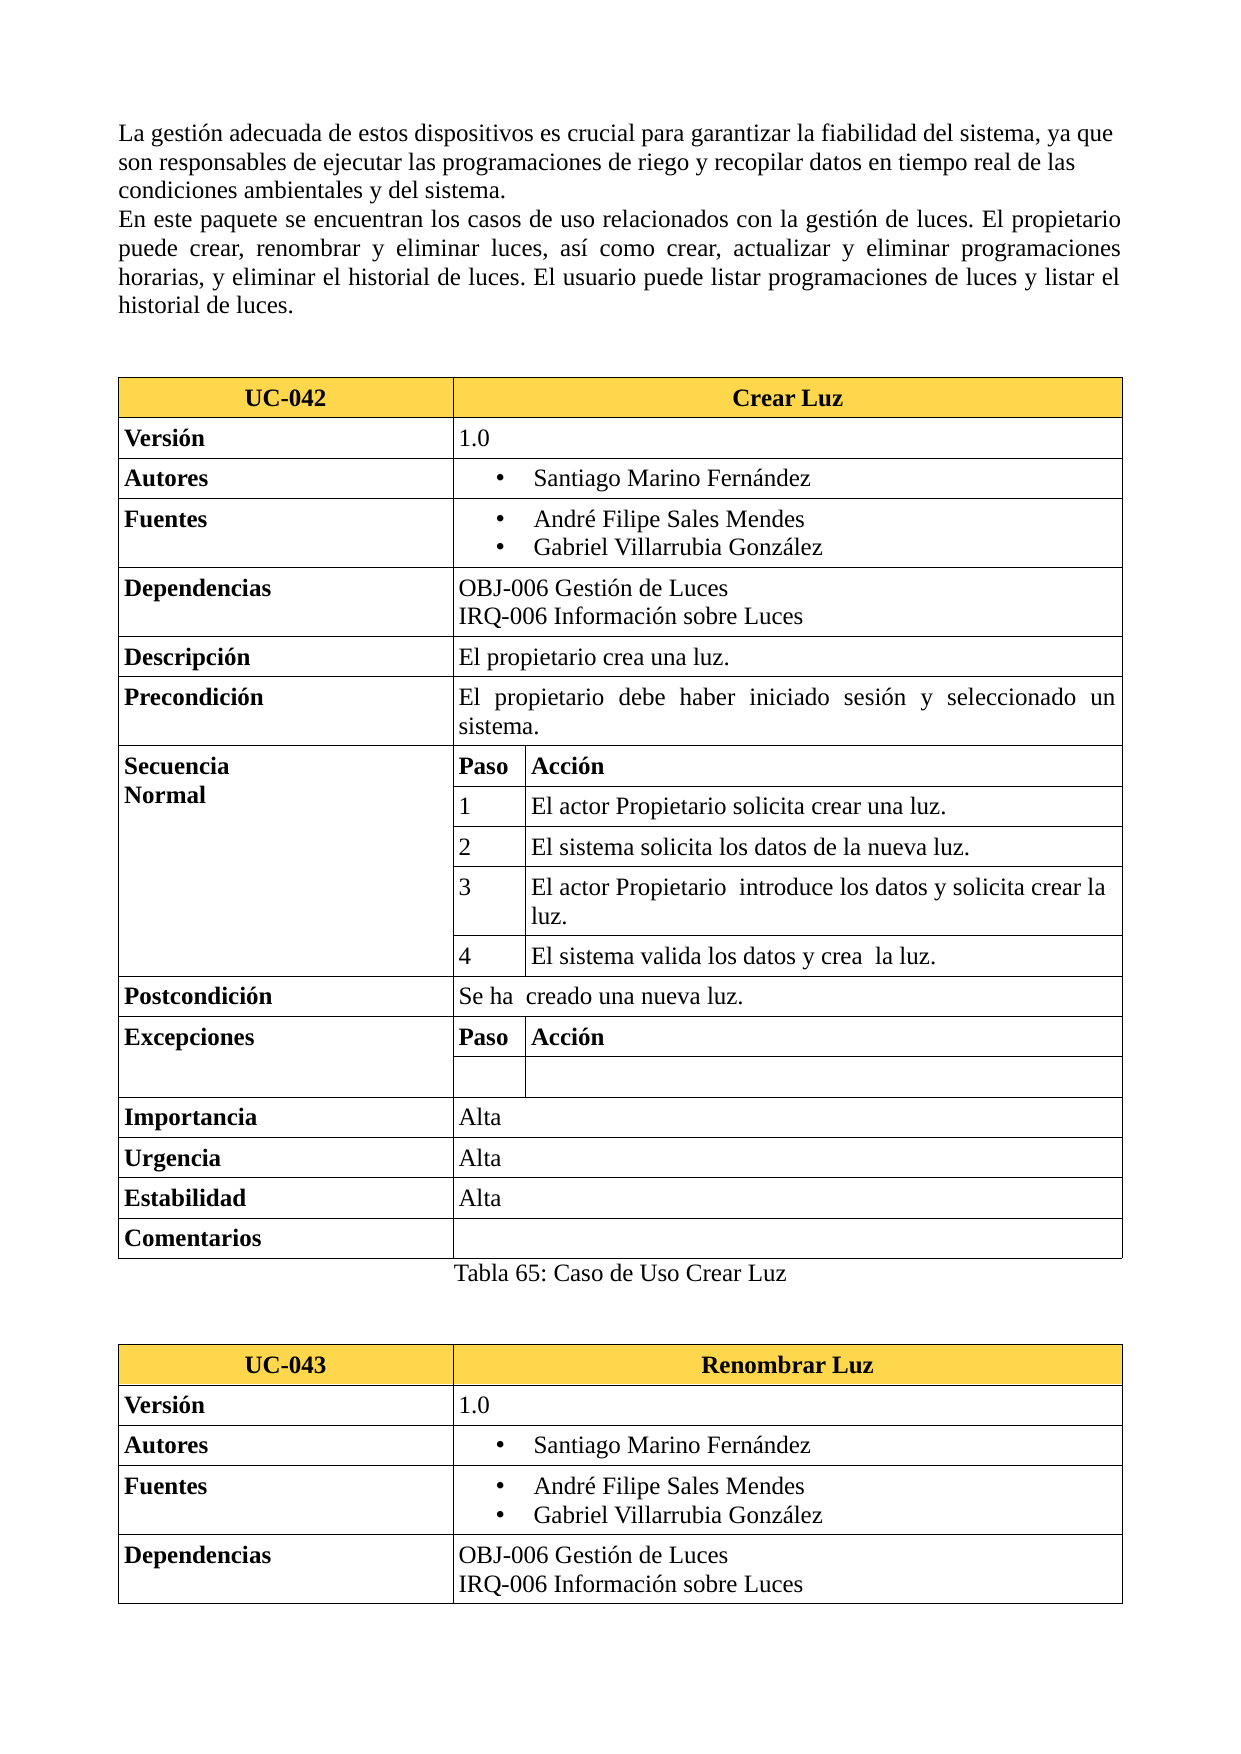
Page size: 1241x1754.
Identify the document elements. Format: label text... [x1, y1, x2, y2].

table_cell El actor Propietario introduce los datos y solicita crear la luz. [526, 867, 1122, 935]
table_cell Alta [454, 1098, 1122, 1137]
table_cell Importancia [119, 1098, 453, 1137]
table_cell Paso [454, 746, 525, 786]
text Tabla 65: Caso de Uso Crear Luz [118, 1259, 1122, 1287]
table_header Crear Luz [454, 378, 1122, 417]
table_cell André Filipe Sales Mendes Gabriel Villarrubia González [454, 499, 1122, 567]
table_cell Urgencia [119, 1138, 453, 1177]
table_cell Santiago Marino Fernández [454, 459, 1122, 498]
table_cell Excepciones [119, 1017, 453, 1097]
table_cell Se ha creado una nueva luz. [454, 977, 1122, 1016]
table_cell Acción [526, 746, 1122, 786]
table_cell Secuencia Normal [119, 746, 453, 976]
table_cell 4 [454, 936, 525, 976]
table_cell Versión [119, 418, 453, 457]
table_cell OBJ-006 Gestión de Luces IRQ-006 Información sobre Luces [454, 568, 1122, 636]
table_cell Postcondición [119, 977, 453, 1016]
table_cell Santiago Marino Fernández [454, 1426, 1122, 1465]
table_cell El sistema valida los datos y crea la luz. [526, 936, 1122, 976]
table_cell André Filipe Sales Mendes Gabriel Villarrubia González [454, 1466, 1122, 1534]
table_cell El propietario debe haber iniciado sesión y seleccionado un sistema. [454, 677, 1122, 745]
table_header UC-043 [119, 1345, 453, 1384]
table_cell 3 [454, 867, 525, 935]
table_cell OBJ-006 Gestión de Luces IRQ-006 Información sobre Luces [454, 1535, 1122, 1603]
table_cell Acción [526, 1017, 1122, 1056]
table_header Renombrar Luz [454, 1345, 1122, 1384]
table_header UC-042 [119, 378, 453, 417]
table_cell El actor Propietario solicita crear una luz. [526, 787, 1122, 826]
text La gestión adecuada de estos dispositivos es crucial para garantizar la fiabilidad del sistema, ya que son responsables de ejecutar las programaciones de riego y recopilar datos en tiempo real de las condiciones ambientales y del sistema. [118, 118, 1122, 204]
table_cell Dependencias [119, 568, 453, 636]
table_cell Descripción [119, 637, 453, 676]
table_cell Precondición [119, 677, 453, 745]
table_cell [454, 1219, 1122, 1258]
table_cell Fuentes [119, 499, 453, 567]
table_cell El sistema solicita los datos de la nueva luz. [526, 827, 1122, 866]
table_cell 2 [454, 827, 525, 866]
table_cell Paso [454, 1017, 525, 1056]
table_cell Estabilidad [119, 1178, 453, 1217]
table_cell Autores [119, 1426, 453, 1465]
table_cell Dependencias [119, 1535, 453, 1603]
table_cell Alta [454, 1138, 1122, 1177]
table_cell 1.0 [454, 418, 1122, 457]
table_cell Alta [454, 1178, 1122, 1217]
table_cell Fuentes [119, 1466, 453, 1534]
table_cell 1 [454, 787, 525, 826]
table_cell Versión [119, 1386, 453, 1425]
table_cell Comentarios [119, 1219, 453, 1258]
text En este paquete se encuentran los casos de uso relacionados con la gestión de luces. El propietario puede crear, renombrar y eliminar luces, así como crear, actualizar y eliminar programaciones horarias, y eliminar el historial de luces. El usuario puede listar programaciones de luces y listar el historial de luces. [118, 204, 1122, 319]
table_cell [454, 1057, 525, 1097]
table_cell Autores [119, 459, 453, 498]
table_cell 1.0 [454, 1386, 1122, 1425]
table_cell El propietario crea una luz. [454, 637, 1122, 676]
table_cell [526, 1057, 1122, 1097]
